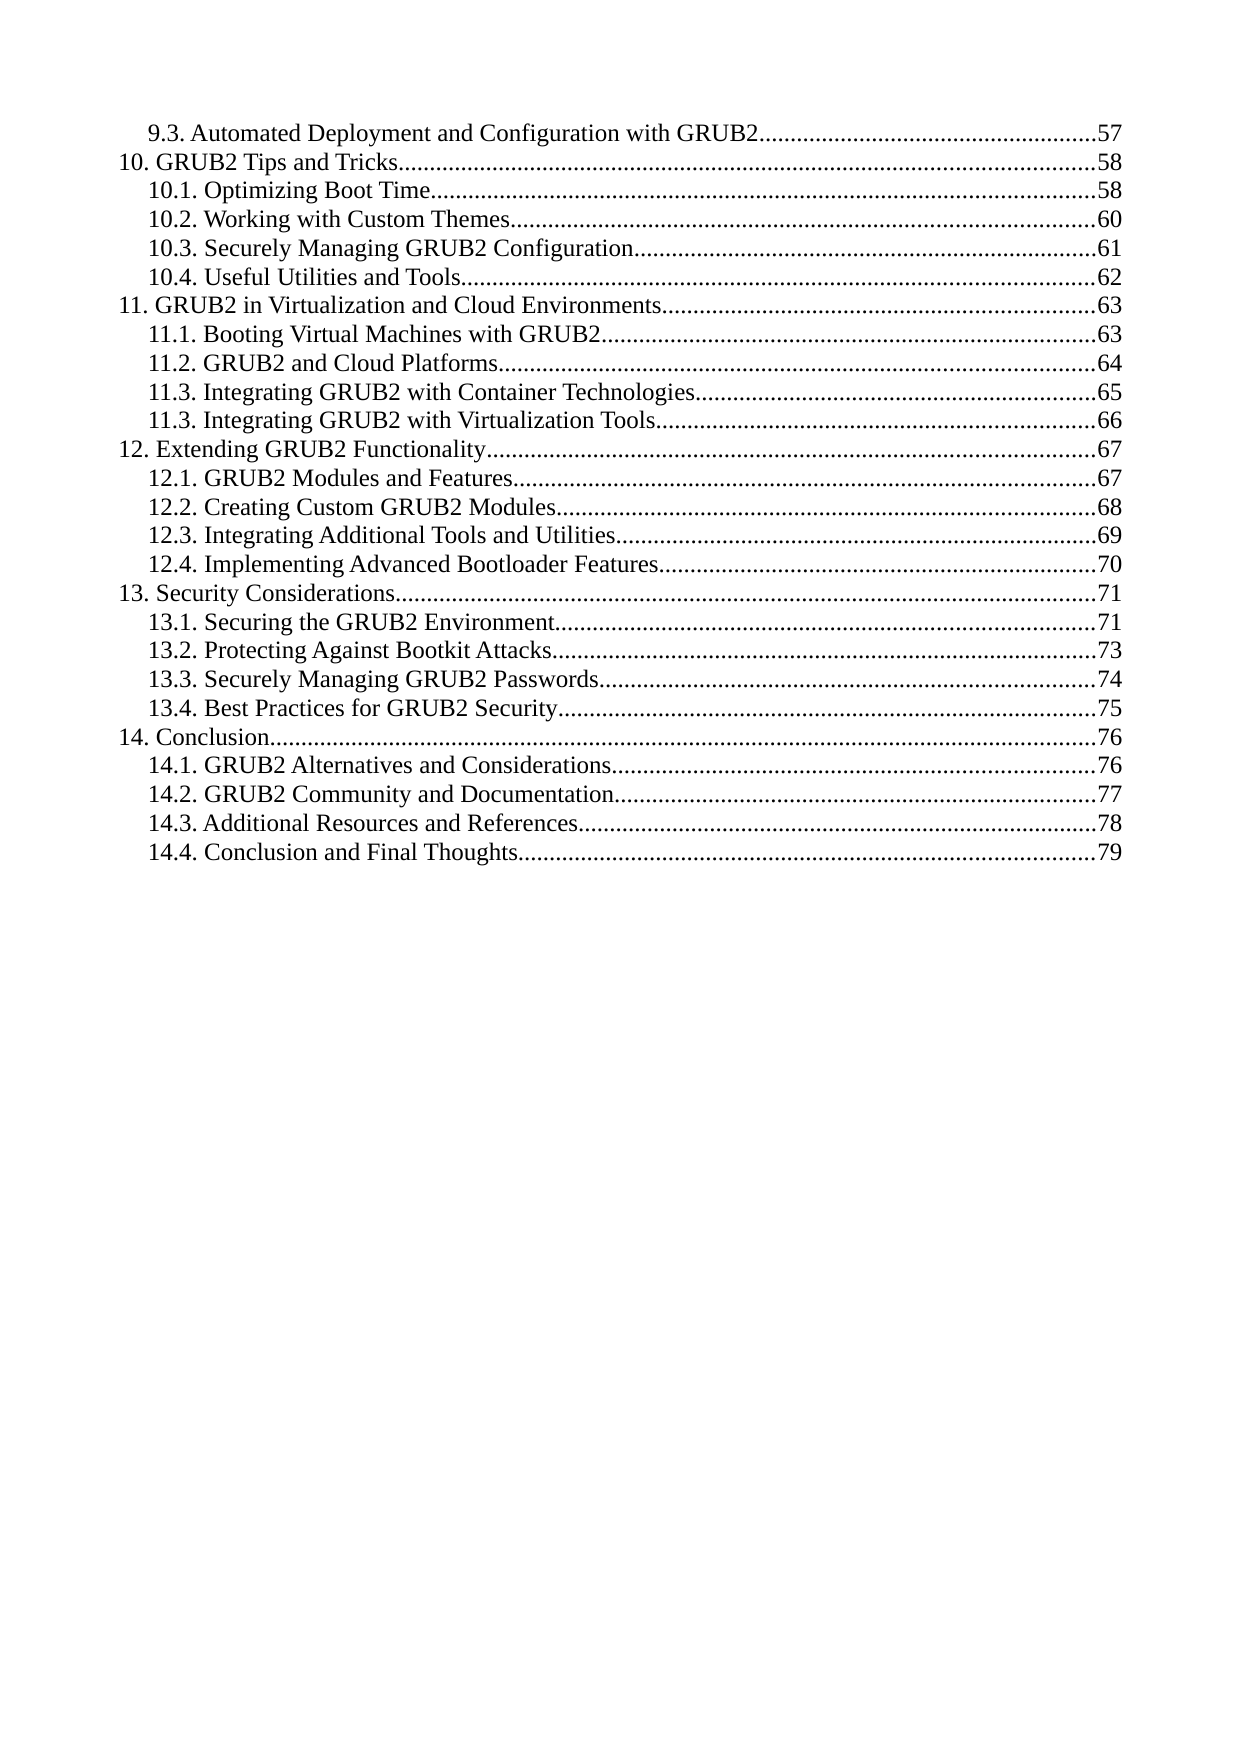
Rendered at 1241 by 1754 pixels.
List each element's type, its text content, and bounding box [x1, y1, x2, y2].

text 12.4. Implementing Advanced Bootloader Features 70 [148, 549, 1122, 578]
text 14.3. Additional Resources and References 78 [148, 808, 1122, 837]
text 10. GRUB2 Tips and Tricks 58 [118, 147, 1122, 176]
text 11.2. GRUB2 and Cloud Platforms 64 [148, 348, 1122, 377]
text 12.1. GRUB2 Modules and Features 67 [148, 463, 1122, 492]
text 11. GRUB2 in Virtualization and Cloud Environments 63 [118, 291, 1122, 319]
text 12. Extending GRUB2 Functionality 67 [118, 434, 1122, 463]
text 11.3. Integrating GRUB2 with Container Technologies 65 [148, 377, 1122, 406]
text 14.2. GRUB2 Community and Documentation 77 [148, 779, 1122, 808]
text 10.4. Useful Utilities and Tools 62 [148, 262, 1122, 291]
text 14.1. GRUB2 Alternatives and Considerations 76 [148, 751, 1122, 779]
text 14.4. Conclusion and Final Thoughts 79 [148, 837, 1122, 866]
text 13.3. Securely Managing GRUB2 Passwords 74 [148, 664, 1122, 693]
text 11.1. Booting Virtual Machines with GRUB2 63 [148, 319, 1122, 348]
text 10.1. Optimizing Boot Time 58 [148, 176, 1122, 204]
text 13.1. Securing the GRUB2 Environment 71 [148, 607, 1122, 636]
text 9.3. Automated Deployment and Configuration with GRUB2 57 [148, 118, 1122, 147]
text 13.4. Best Practices for GRUB2 Security 75 [148, 693, 1122, 722]
text 10.3. Securely Managing GRUB2 Configuration 61 [148, 233, 1122, 262]
text 11.3. Integrating GRUB2 with Virtualization Tools 66 [148, 406, 1122, 434]
text 14. Conclusion 76 [118, 722, 1122, 751]
text 12.2. Creating Custom GRUB2 Modules 68 [148, 492, 1122, 521]
text 13.2. Protecting Against Bootkit Attacks 73 [148, 636, 1122, 664]
text 10.2. Working with Custom Themes 60 [148, 204, 1122, 233]
text 13. Security Considerations 71 [118, 578, 1122, 607]
text 12.3. Integrating Additional Tools and Utilities 69 [148, 521, 1122, 549]
